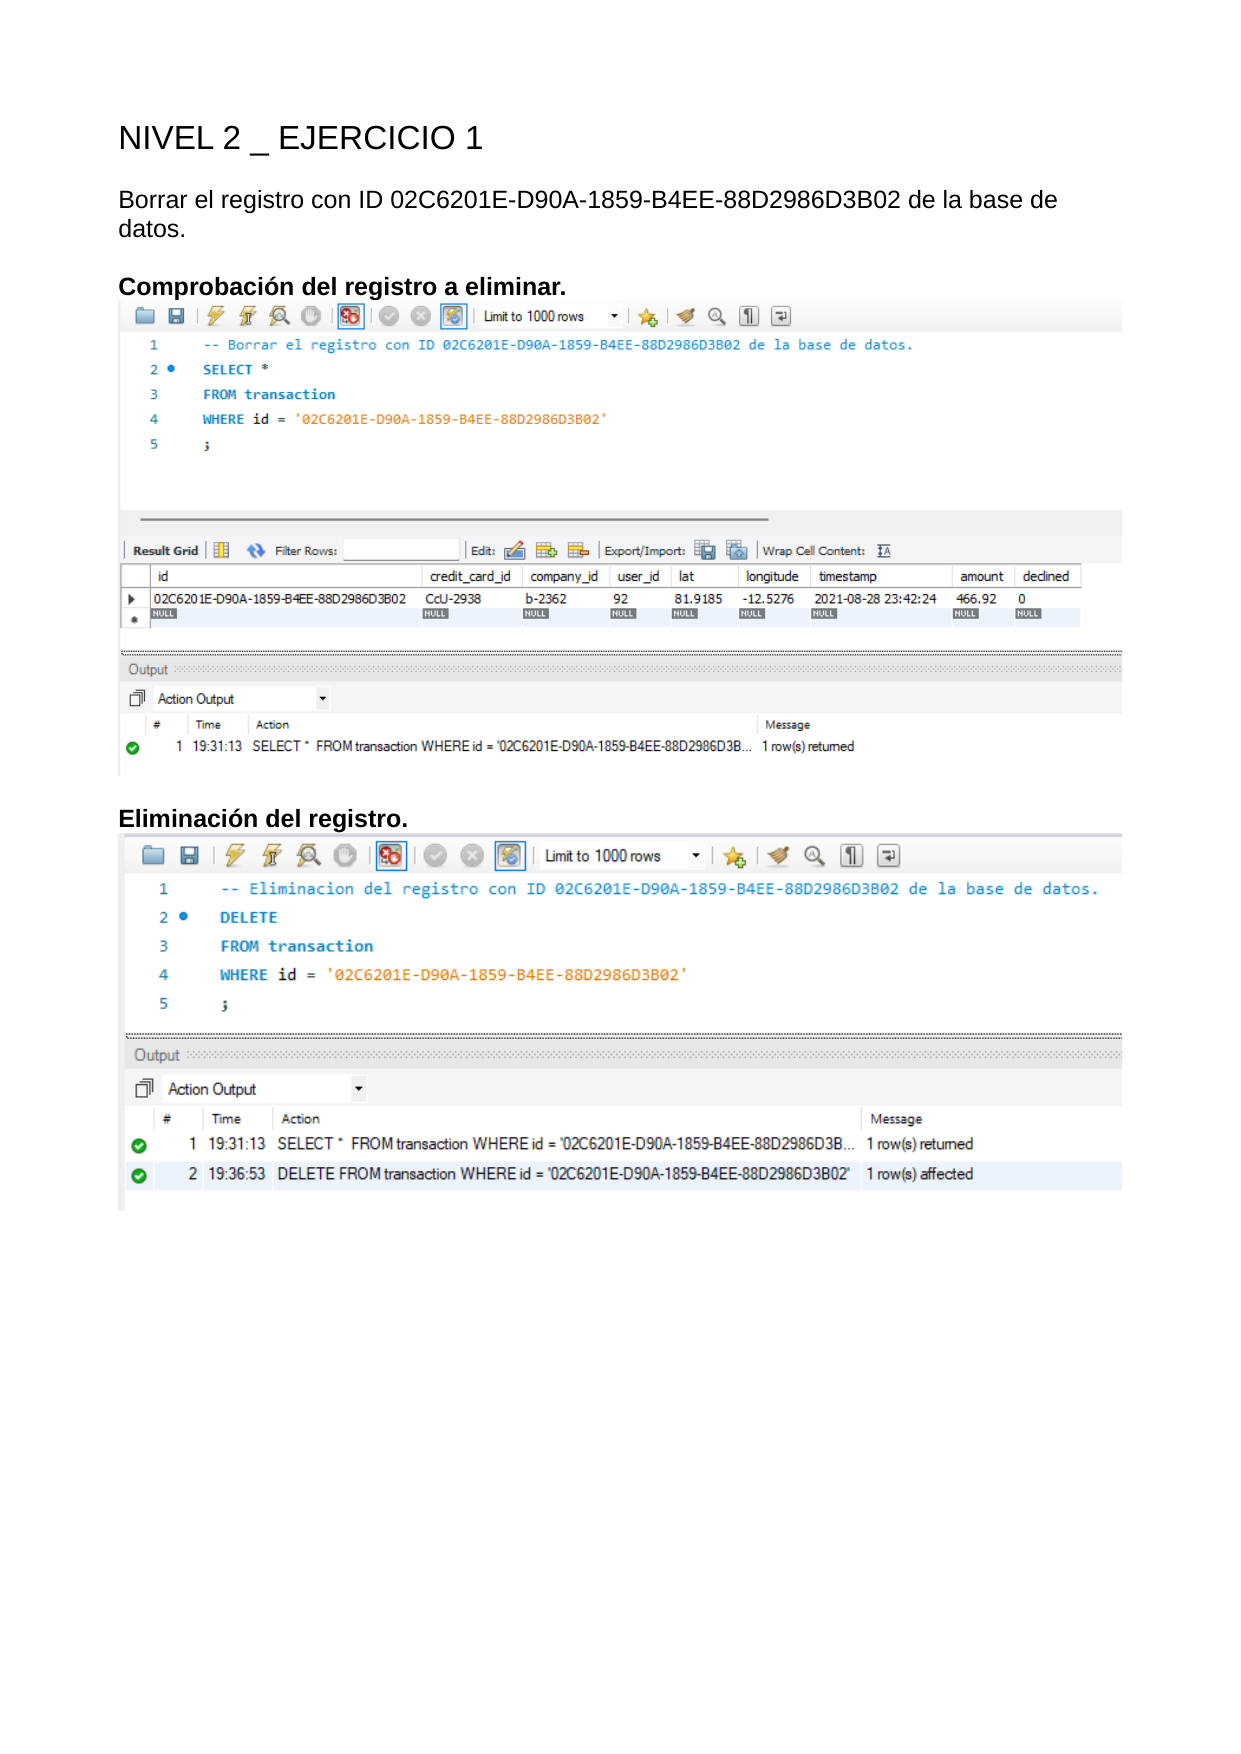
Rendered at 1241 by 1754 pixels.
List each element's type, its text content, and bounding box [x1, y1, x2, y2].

picture [118, 833, 1123, 1211]
text Eliminación del registro. [118, 804, 1122, 833]
text Borrar el registro con ID 02C6201E-D90A-1859-B4EE-88D2986D3B02 de la base de datos. [118, 185, 1122, 243]
text Comprobación del registro a eliminar. [118, 272, 1122, 300]
text NIVEL 2 _ EJERCICIO 1 [118, 118, 1122, 157]
picture [118, 300, 1123, 776]
